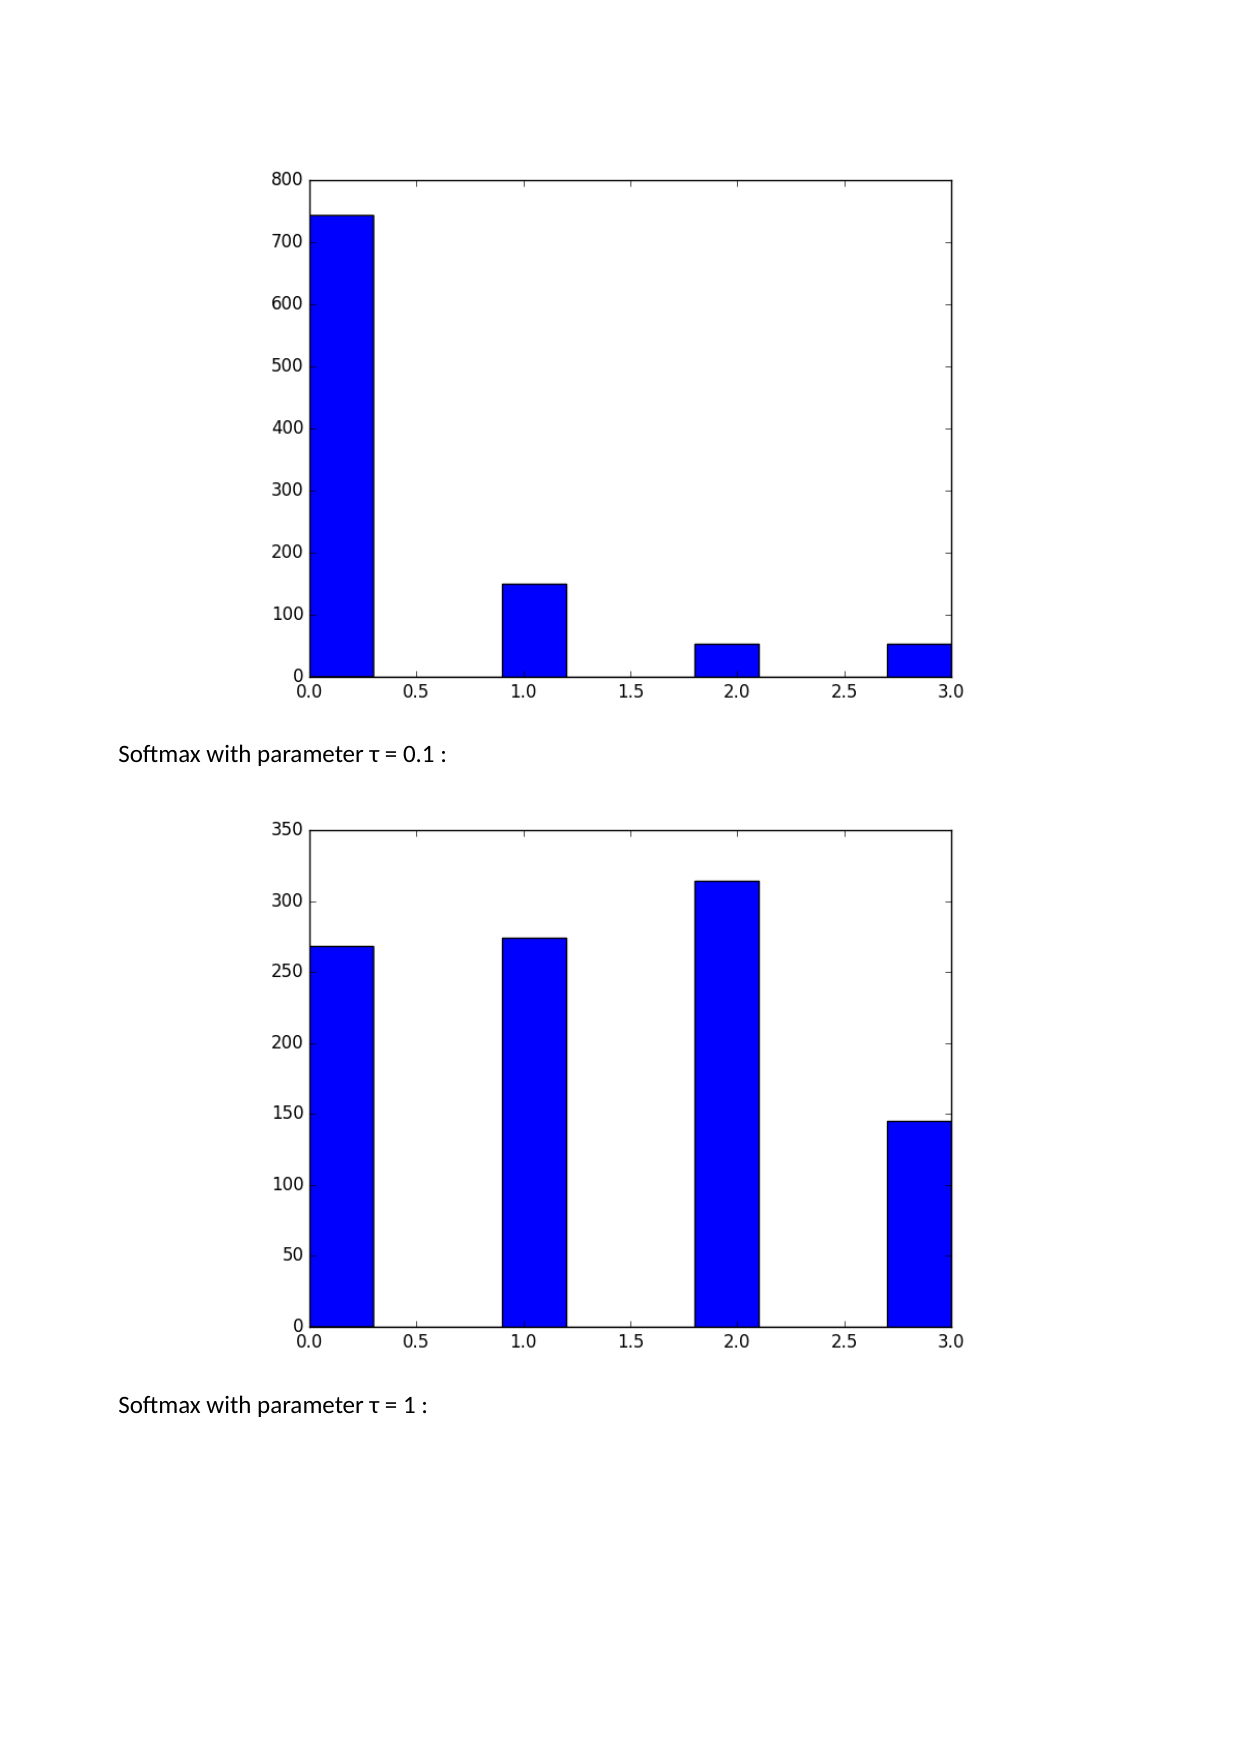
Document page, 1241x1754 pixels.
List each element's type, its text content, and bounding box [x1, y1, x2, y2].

picture [206, 768, 1034, 1389]
picture [206, 118, 1034, 739]
text Softmax with parameter τ = 0.1 : [118, 118, 1122, 769]
text Softmax with parameter τ = 1 : [118, 1134, 1122, 1419]
